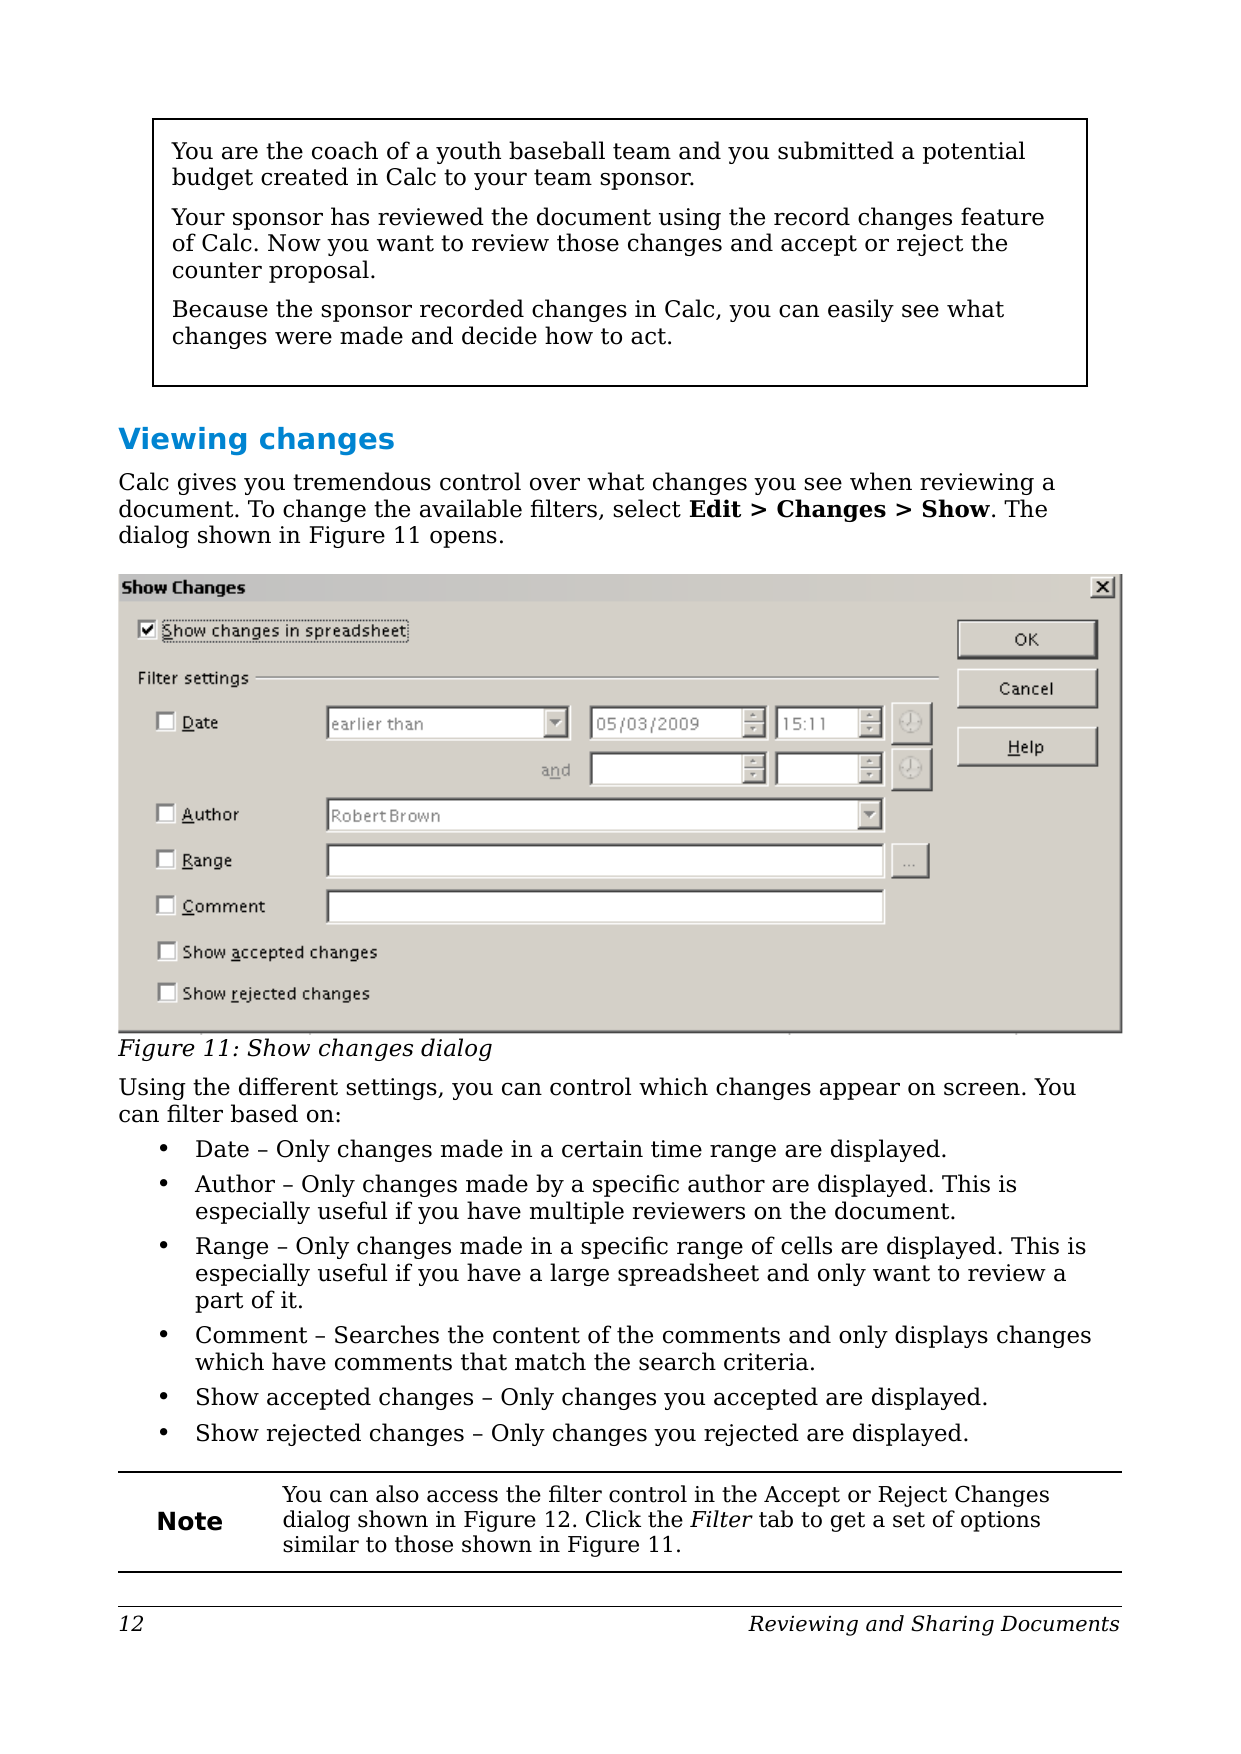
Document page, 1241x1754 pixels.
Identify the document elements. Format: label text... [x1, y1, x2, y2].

table_header You can also access the filter control in the Accept or Reject Changes dialog shown in Figure 12. Click the Filter tab to get a set of options similar to those shown in Figure 11. [261, 1473, 1122, 1571]
text Your sponsor has reviewed the document using the record changes feature of Calc. Now you want to review those changes and accept or reject the counter proposal. [172, 204, 1069, 284]
list Show rejected changes – Only changes you rejected are displayed. [156, 1418, 1122, 1447]
text Because the sponsor recorded changes in Calc, you can easily see what changes were made and decide how to act. [172, 296, 1069, 349]
text Figure 11: Show changes dialog [118, 1035, 1122, 1062]
list Using the different settings, you can control which changes appear on screen. You can filter based on: [118, 1074, 1122, 1127]
subtitle Viewing changes [118, 423, 1122, 457]
table_header Note [118, 1473, 261, 1571]
list Comment – Searches the content of the comments and only displays changes which have comments that match the search criteria. [156, 1320, 1122, 1376]
text You are the coach of a youth baseball team and you submitted a potential budget created in Calc to your team sponsor. [172, 138, 1069, 191]
list Date – Only changes made in a certain time range are displayed. [156, 1134, 1122, 1163]
picture [118, 574, 1123, 1035]
list Range – Only changes made in a specific range of cells are displayed. This is especially useful if you have a large spreadsheet and only want to review a part of it. [156, 1231, 1122, 1314]
list Author – Only changes made by a specific author are displayed. This is especially useful if you have multiple reviewers on the document. [156, 1169, 1122, 1225]
list Show accepted changes – Only changes you accepted are displayed. [156, 1382, 1122, 1411]
text Calc gives you tremendous control over what changes you see when reviewing a document. To change the available filters, select Edit > Changes > Show. The dialog shown in Figure 11 opens. [118, 469, 1122, 549]
